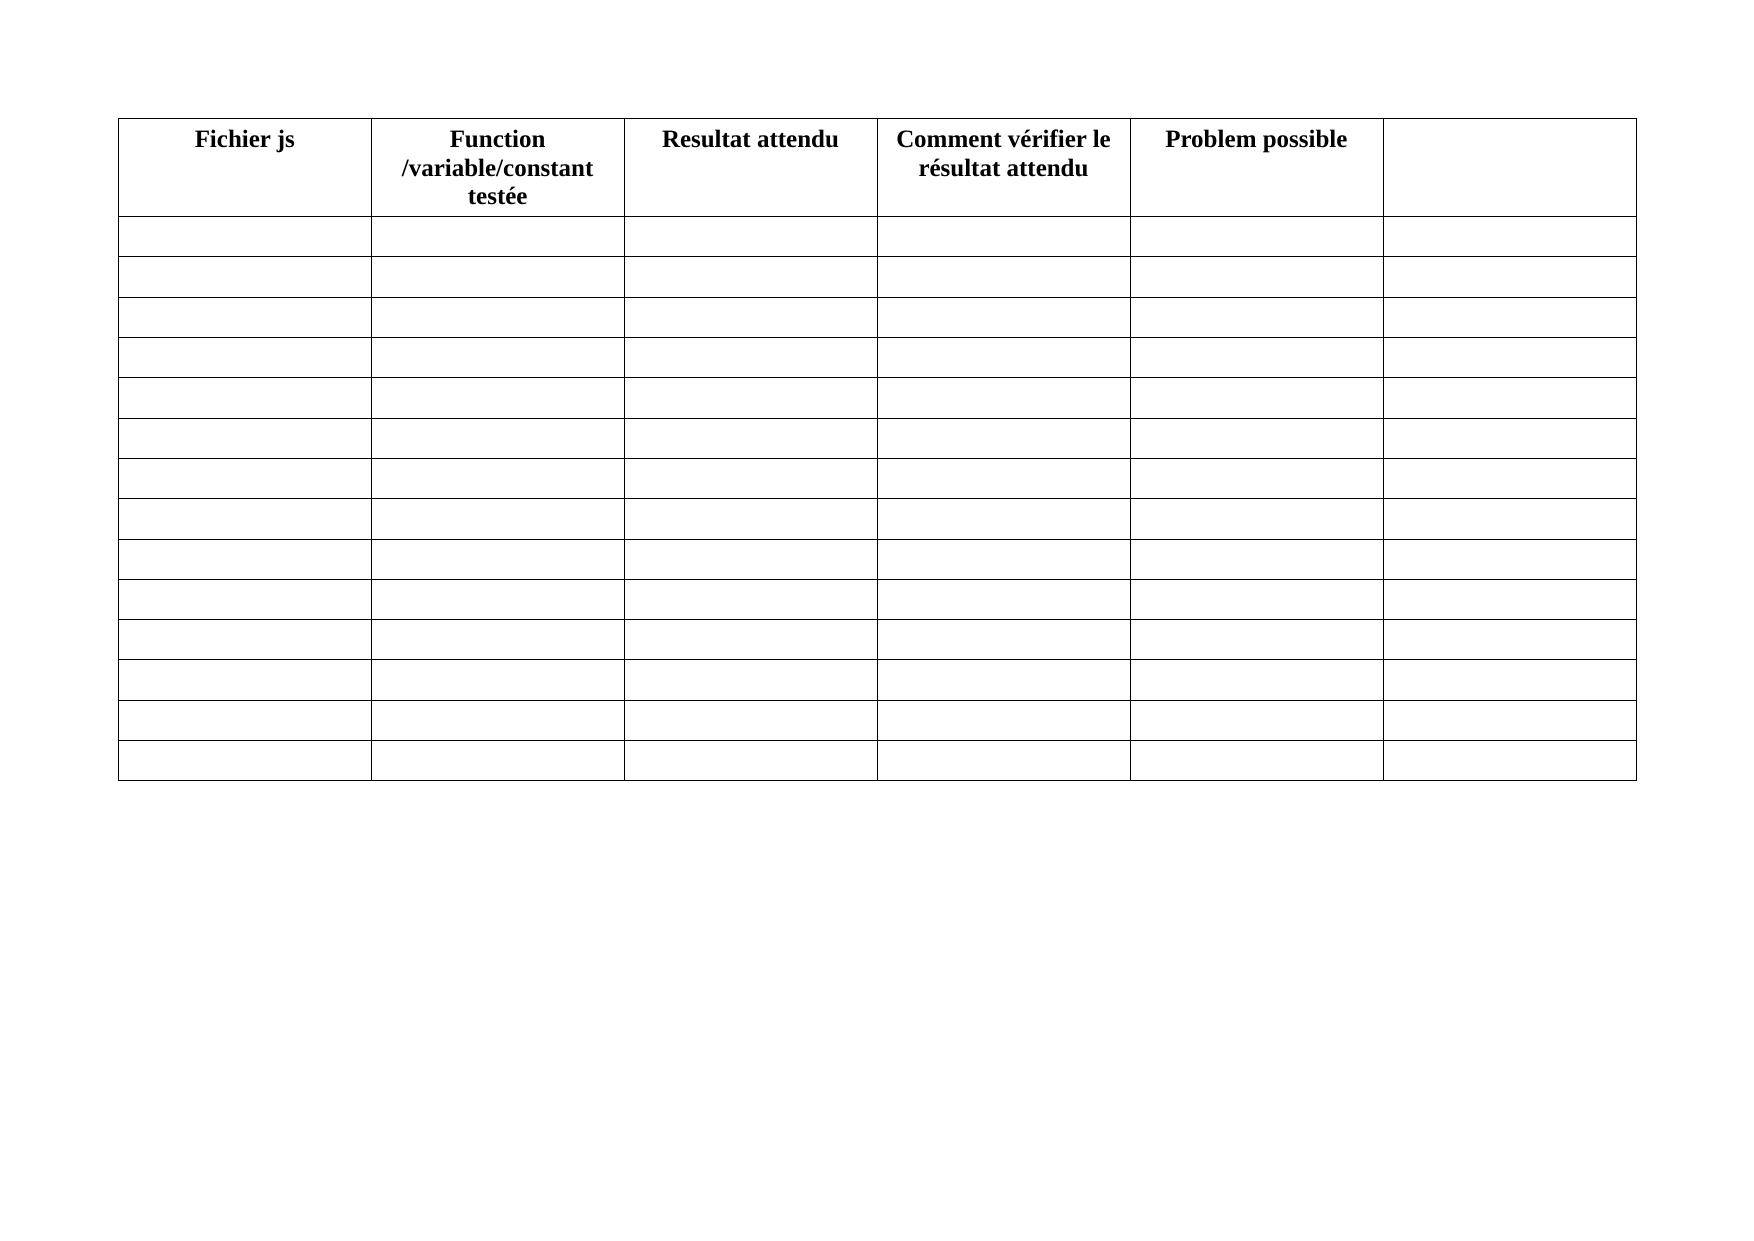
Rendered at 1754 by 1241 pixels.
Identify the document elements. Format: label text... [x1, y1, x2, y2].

table_cell [1131, 217, 1383, 256]
table_cell [1384, 257, 1636, 297]
table_cell [372, 419, 624, 458]
table_cell [1384, 459, 1636, 498]
table_cell [372, 660, 624, 700]
table_header Comment vérifier le résultat attendu [878, 119, 1130, 216]
table_cell [878, 217, 1130, 256]
table_cell [1384, 338, 1636, 377]
table_cell [1131, 499, 1383, 538]
table_cell [625, 620, 877, 659]
table_cell [1131, 257, 1383, 297]
table_cell [625, 701, 877, 740]
table_cell [878, 459, 1130, 498]
table_cell [878, 540, 1130, 579]
table_cell [119, 741, 371, 780]
table_cell [119, 217, 371, 256]
table_cell [372, 298, 624, 337]
table_cell [119, 298, 371, 337]
table_cell [1384, 580, 1636, 619]
table_cell [119, 660, 371, 700]
table_cell [119, 419, 371, 458]
table_cell [1131, 580, 1383, 619]
table_cell [119, 257, 371, 297]
table_cell [625, 419, 877, 458]
table_header Function /variable/constant testée [372, 119, 624, 216]
table_cell [372, 459, 624, 498]
table_cell [1131, 338, 1383, 377]
table_cell [878, 660, 1130, 700]
table_cell [878, 620, 1130, 659]
table_cell [1131, 419, 1383, 458]
table_cell [878, 378, 1130, 417]
table_cell [372, 580, 624, 619]
table_header Fichier js [119, 119, 371, 216]
table_cell [372, 620, 624, 659]
table_cell [625, 580, 877, 619]
table_cell [1131, 660, 1383, 700]
table_cell [1384, 217, 1636, 256]
table_cell [625, 540, 877, 579]
table_cell [625, 338, 877, 377]
table_cell [1384, 660, 1636, 700]
table_cell [119, 701, 371, 740]
table_cell [119, 459, 371, 498]
table_cell [1131, 378, 1383, 417]
table_cell [1384, 499, 1636, 538]
table_cell [372, 257, 624, 297]
table_cell [1131, 298, 1383, 337]
table_cell [625, 378, 877, 417]
table_cell [1384, 540, 1636, 579]
table_cell [1384, 741, 1636, 780]
table_cell [625, 257, 877, 297]
table_header Problem possible [1131, 119, 1383, 216]
table_cell [1384, 701, 1636, 740]
table_cell [1131, 459, 1383, 498]
table_cell [372, 701, 624, 740]
table_cell [119, 338, 371, 377]
table_cell [372, 378, 624, 417]
table_cell [878, 419, 1130, 458]
table_cell [625, 459, 877, 498]
table_cell [119, 540, 371, 579]
table_cell [119, 499, 371, 538]
table_cell [372, 540, 624, 579]
table_cell [1384, 378, 1636, 417]
table_cell [878, 298, 1130, 337]
table_cell [1131, 741, 1383, 780]
table_cell [372, 741, 624, 780]
table_cell [625, 217, 877, 256]
table_cell [878, 338, 1130, 377]
table_cell [625, 298, 877, 337]
table_cell [119, 378, 371, 417]
table_cell [119, 580, 371, 619]
table_header Resultat attendu [625, 119, 877, 216]
table_cell [1384, 620, 1636, 659]
table_cell [625, 741, 877, 780]
table_cell [1384, 298, 1636, 337]
table_cell [878, 580, 1130, 619]
table_cell [878, 701, 1130, 740]
table_cell [1131, 620, 1383, 659]
table_cell [372, 217, 624, 256]
table_header [1384, 119, 1636, 216]
table_cell [625, 499, 877, 538]
table_cell [878, 741, 1130, 780]
table_cell [1384, 419, 1636, 458]
table_cell [119, 620, 371, 659]
table_cell [372, 338, 624, 377]
table_cell [372, 499, 624, 538]
table_cell [625, 660, 877, 700]
table_cell [878, 257, 1130, 297]
table_cell [1131, 540, 1383, 579]
table_cell [878, 499, 1130, 538]
table_cell [1131, 701, 1383, 740]
